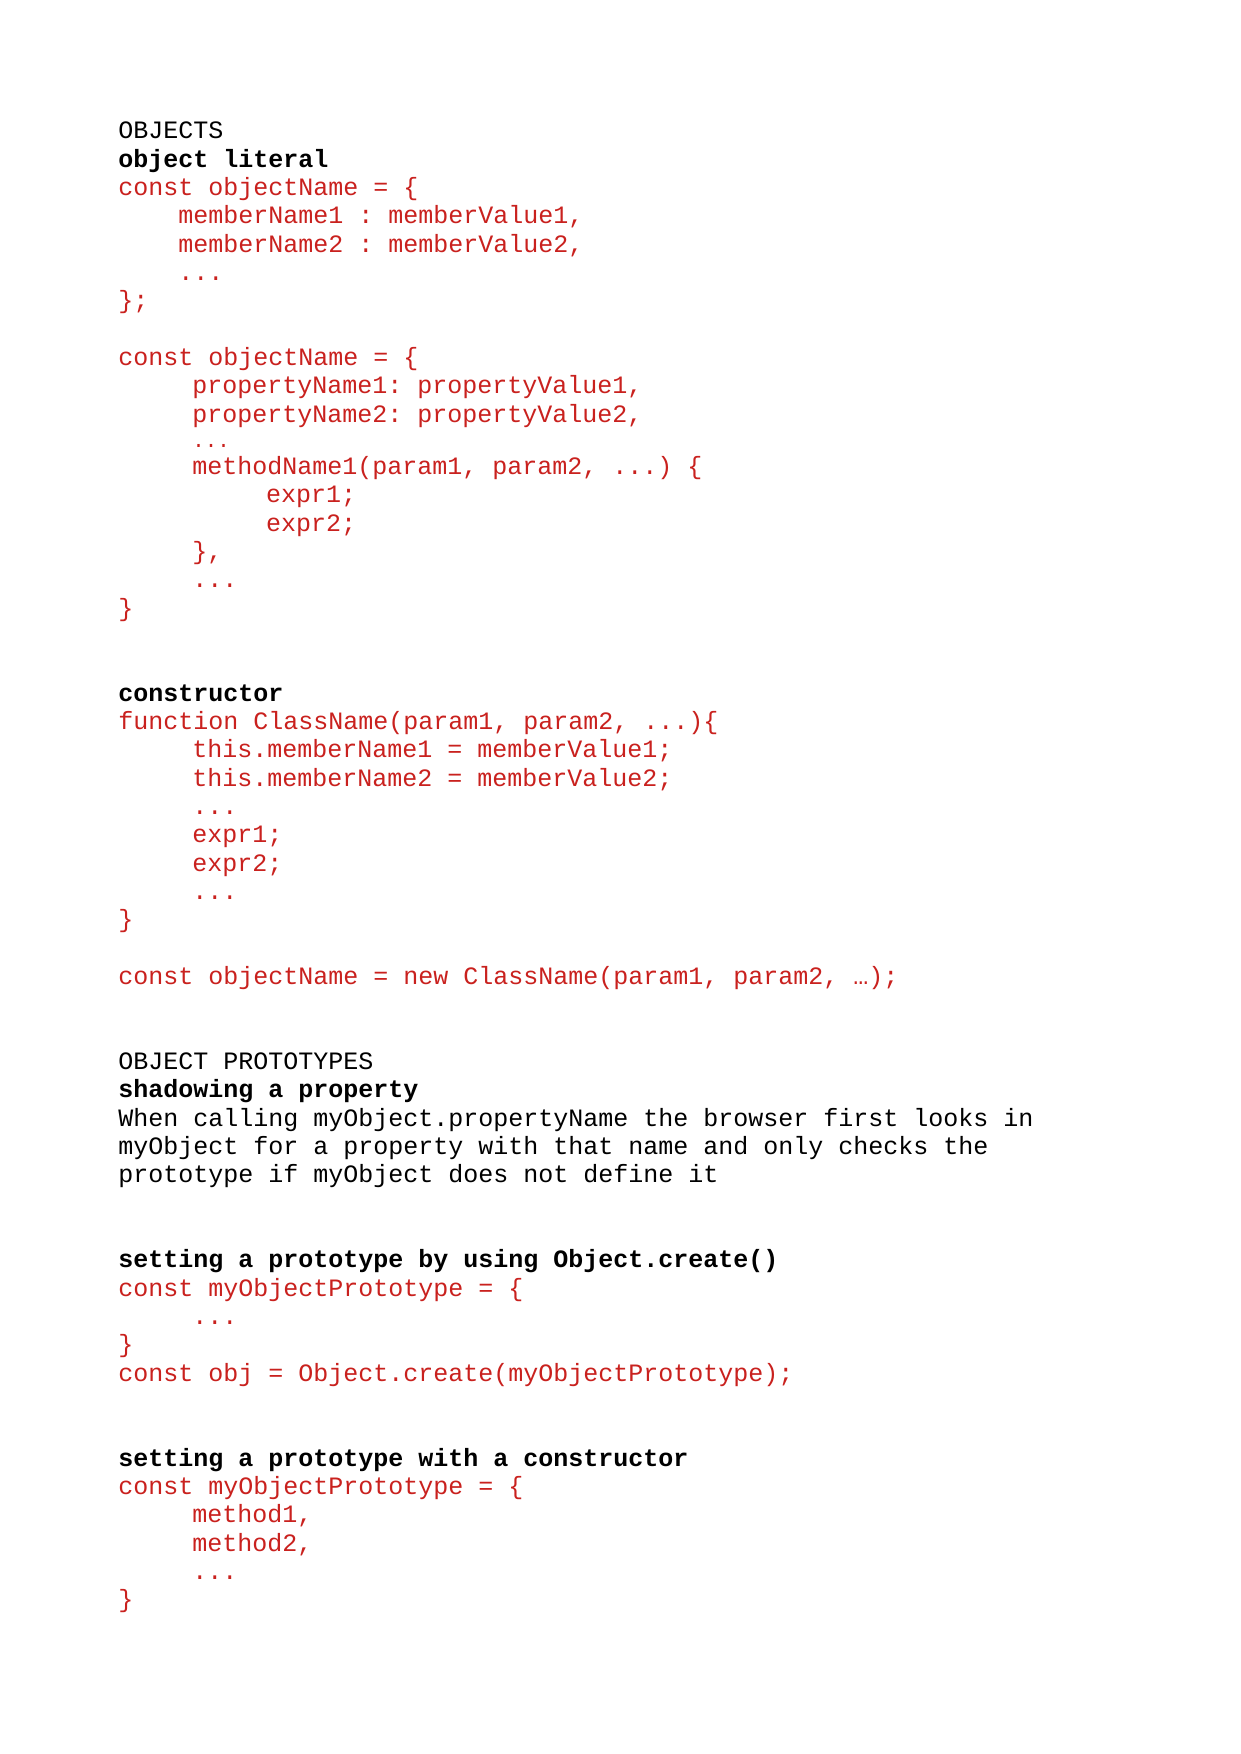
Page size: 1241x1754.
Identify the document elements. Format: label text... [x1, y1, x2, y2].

text expr1; [118, 822, 1122, 850]
text memberName1 : memberValue1, [118, 203, 1122, 231]
text ... [118, 260, 1122, 288]
text OBJECT PROTOTYPES [118, 1048, 1122, 1077]
text ... [118, 1558, 1122, 1587]
text const objectName = { [118, 175, 1122, 203]
text const myObjectPrototype = { [118, 1473, 1122, 1502]
text memberName2 : memberValue2, [118, 231, 1122, 260]
text expr2; [118, 510, 1122, 538]
text expr2; [118, 850, 1122, 878]
text } [118, 907, 1122, 935]
text const objectName = { [118, 345, 1122, 373]
text object literal [118, 146, 1122, 175]
text ... [118, 793, 1122, 822]
text setting a prototype with a constructor [118, 1445, 1122, 1473]
text }; [118, 288, 1122, 316]
text const obj = Object.create(myObjectPrototype); [118, 1360, 1122, 1388]
text expr1; [118, 482, 1122, 510]
text setting a prototype by using Object.create() [118, 1247, 1122, 1275]
text methodName1(param1, param2, ...) { [118, 453, 1122, 482]
text When calling myObject.propertyName the browser first looks in myObject for a property with that name and only checks the prototype if myObject does not define it [118, 1105, 1122, 1190]
text ... [118, 567, 1122, 595]
text function ClassName(param1, param2, ...){ [118, 708, 1122, 737]
text } [118, 595, 1122, 623]
text constructor [118, 680, 1122, 708]
text propertyName2: propertyValue2, [118, 401, 1122, 430]
text } [118, 1332, 1122, 1360]
text ... [118, 878, 1122, 907]
text method1, [118, 1502, 1122, 1530]
text this.memberName2 = memberValue2; [118, 765, 1122, 793]
text const objectName = new ClassName(param1, param2, …); [118, 963, 1122, 992]
text shadowing a property [118, 1077, 1122, 1105]
text } [118, 1587, 1122, 1615]
text const myObjectPrototype = { [118, 1275, 1122, 1303]
text ... [118, 430, 1122, 453]
text ... [118, 1303, 1122, 1332]
text OBJECTS [118, 118, 1122, 146]
text }, [118, 538, 1122, 567]
text propertyName1: propertyValue1, [118, 373, 1122, 401]
text method2, [118, 1530, 1122, 1558]
text this.memberName1 = memberValue1; [118, 737, 1122, 765]
